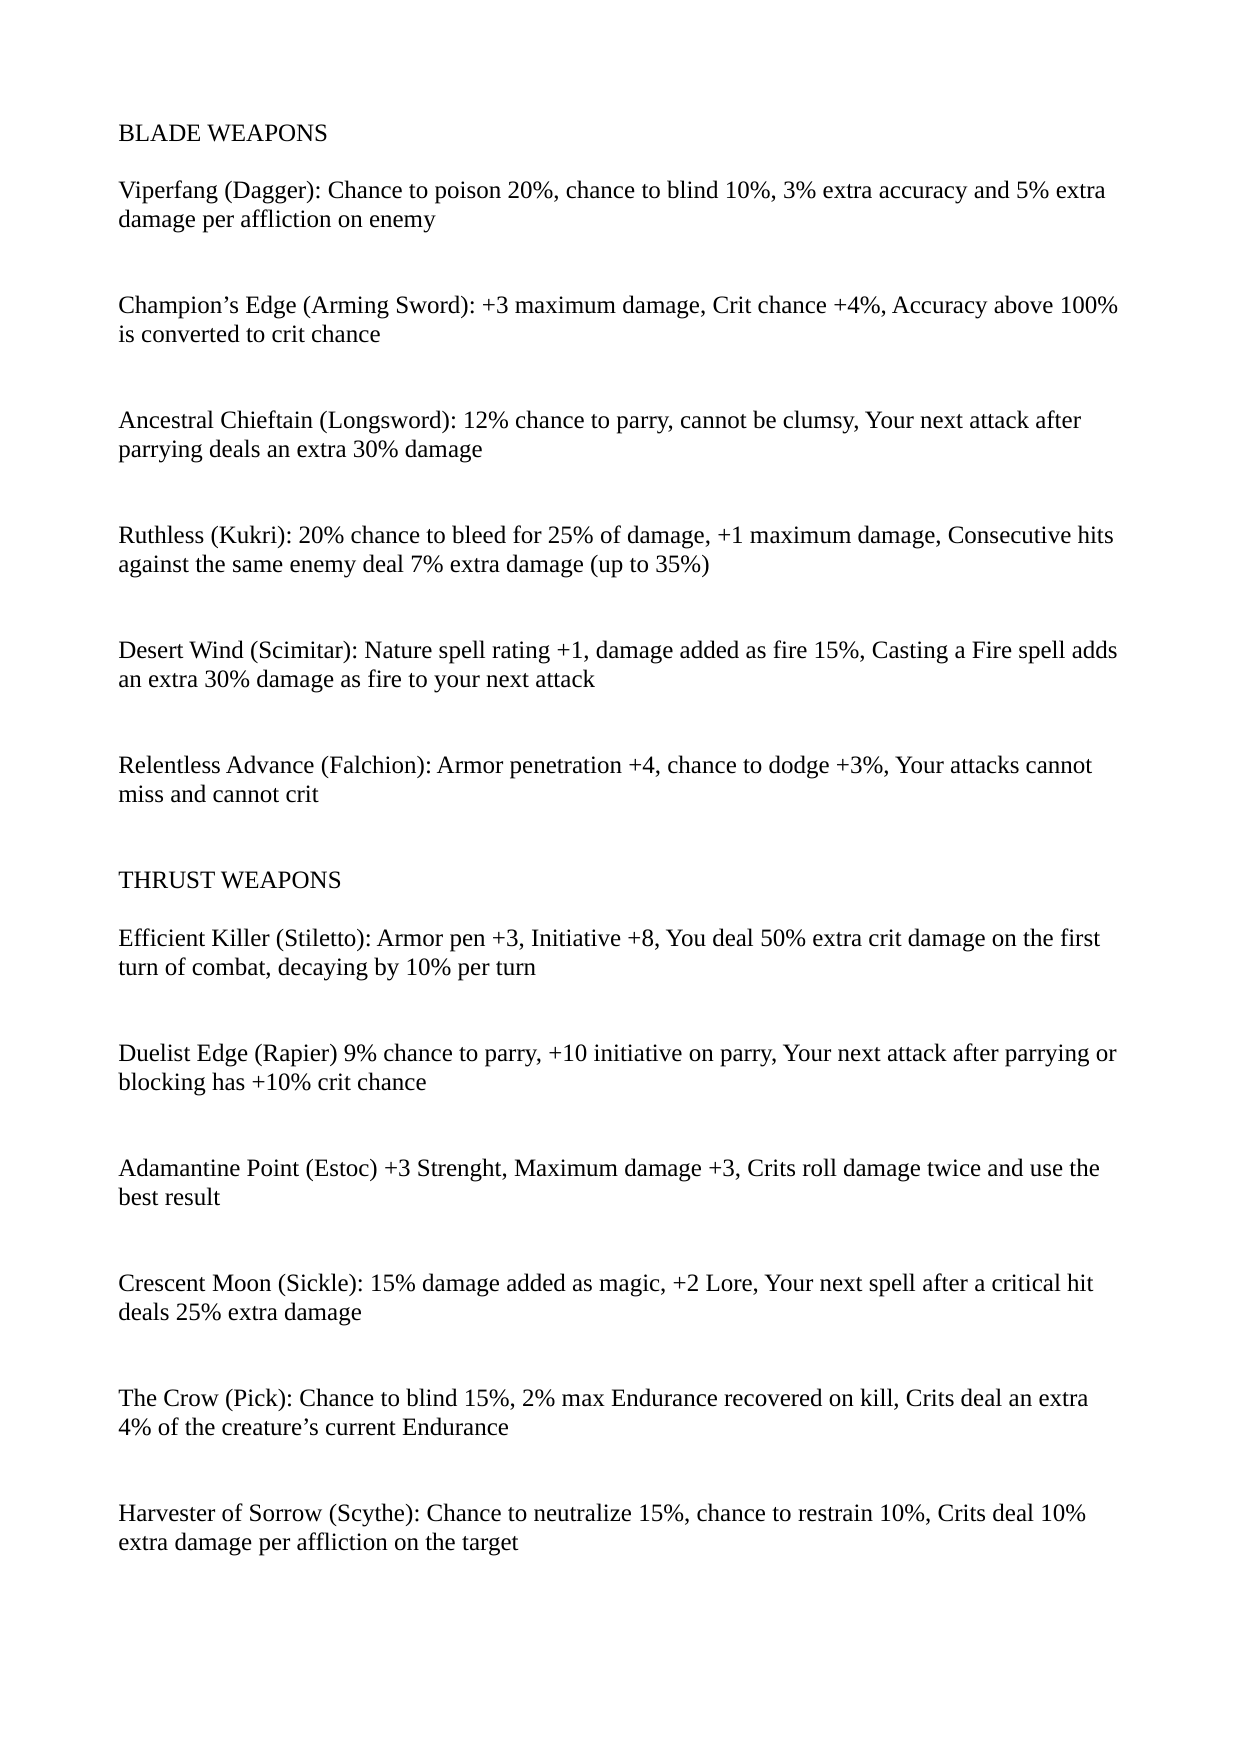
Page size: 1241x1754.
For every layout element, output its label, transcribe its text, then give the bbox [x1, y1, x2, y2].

text Ruthless (Kukri): 20% chance to bleed for 25% of damage, +1 maximum damage, Consecutive hits against the same enemy deal 7% extra damage (up to 35%) [118, 521, 1122, 578]
text THRUST WEAPONS Efficient Killer (Stiletto): Armor pen +3, Initiative +8, You deal 50% extra crit damage on the first turn of combat, decaying by 10% per turn [118, 866, 1122, 981]
text Crescent Moon (Sickle): 15% damage added as magic, +2 Lore, Your next spell after a critical hit deals 25% extra damage [118, 1268, 1122, 1326]
text Desert Wind (Scimitar): Nature spell rating +1, damage added as fire 15%, Casting a Fire spell adds an extra 30% damage as fire to your next attack [118, 636, 1122, 693]
text Duelist Edge (Rapier) 9% chance to parry, +10 initiative on parry, Your next attack after parrying or blocking has +10% crit chance [118, 1038, 1122, 1096]
text Champion’s Edge (Arming Sword): +3 maximum damage, Crit chance +4%, Accuracy above 100% is converted to crit chance [118, 291, 1122, 348]
text Viperfang (Dagger): Chance to poison 20%, chance to blind 10%, 3% extra accuracy and 5% extra damage per affliction on enemy [118, 176, 1122, 233]
text The Crow (Pick): Chance to blind 15%, 2% max Endurance recovered on kill, Crits deal an extra 4% of the creature’s current Endurance [118, 1383, 1122, 1441]
text Relentless Advance (Falchion): Armor penetration +4, chance to dodge +3%, Your attacks cannot miss and cannot crit [118, 751, 1122, 808]
text Adamantine Point (Estoc) +3 Strenght, Maximum damage +3, Crits roll damage twice and use the best result [118, 1153, 1122, 1211]
text BLADE WEAPONS [118, 118, 1122, 147]
text Harvester of Sorrow (Scythe): Chance to neutralize 15%, chance to restrain 10%, Crits deal 10% extra damage per affliction on the target [118, 1498, 1122, 1556]
text Ancestral Chieftain (Longsword): 12% chance to parry, cannot be clumsy, Your next attack after parrying deals an extra 30% damage [118, 406, 1122, 463]
